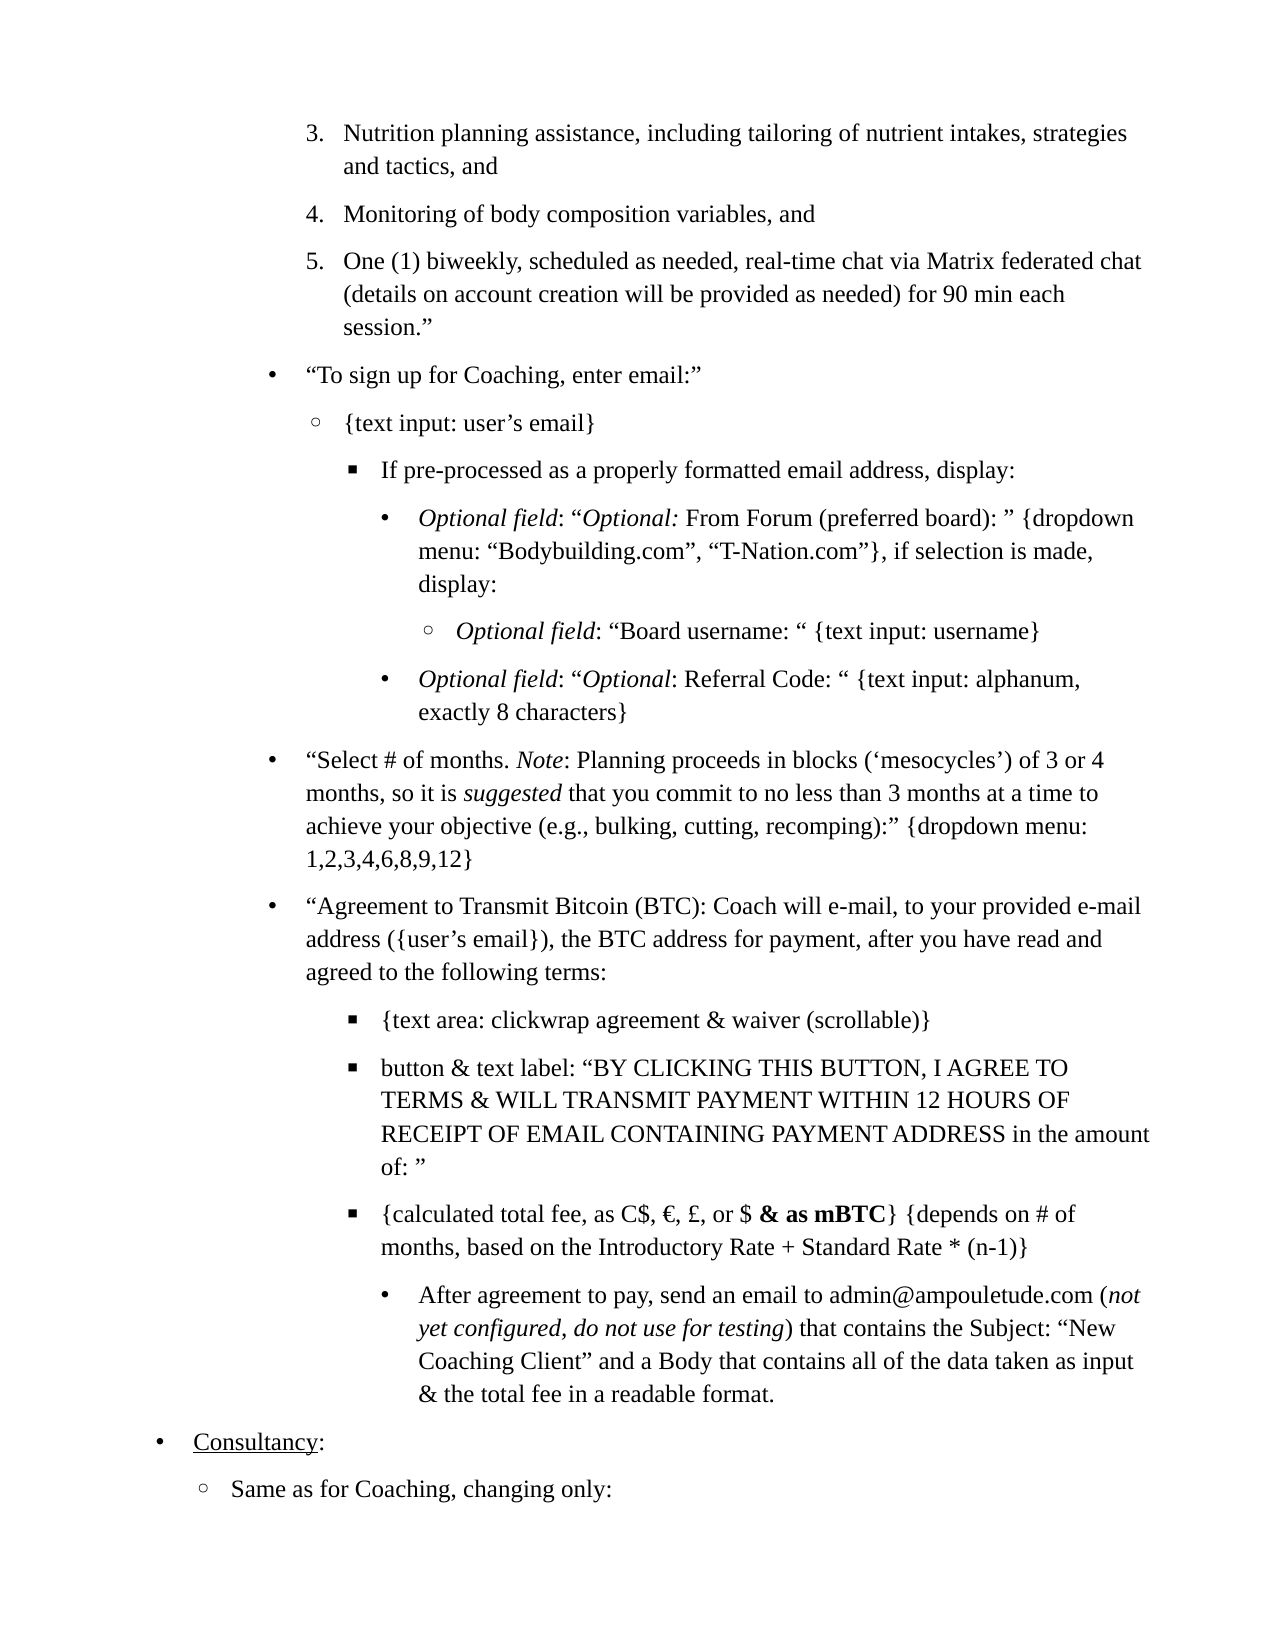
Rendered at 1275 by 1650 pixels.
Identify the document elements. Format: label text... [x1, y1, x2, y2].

list {text area: clickwrap agreement & waiver (scrollable)} [343, 1005, 1157, 1034]
list “Agreement to Transmit Bitcoin (BTC): Coach will e-mail, to your provided e-mail address ({user’s email}), the BTC address for payment, after you have read and agreed to the following terms: [268, 891, 1157, 986]
list Consultancy: [156, 1427, 1157, 1455]
list “Select # of months. Note: Planning proceeds in blocks (‘mesocycles’) of 3 or 4 months, so it is suggested that you commit to no less than 3 months at a time to achieve your objective (e.g., bulking, cutting, recomping):” {dropdown menu: 1,2,3,4,6,8,9,12} [268, 745, 1157, 872]
list {calculated total fee, as C$, €, £, or $ & as mBTC} {depends on # of months, based on the Introductory Rate + Standard Rate * (n-1)} [343, 1199, 1157, 1261]
list Optional field: “Optional: From Forum (preferred board): ” {dropdown menu: “Bodybuilding.com”, “T-Nation.com”}, if selection is made, display: [381, 503, 1157, 598]
list Nutrition planning assistance, including tailoring of nutrient intakes, strategies and tactics, and [306, 118, 1157, 180]
list One (1) biweekly, scheduled as needed, real-time chat via Matrix federated chat (details on account creation will be provided as needed) for 90 min each session.” [306, 246, 1157, 341]
list “To sign up for Coaching, enter email:” [268, 360, 1157, 389]
list After agreement to pay, send an email to admin@ampouletude.com (not yet configured, do not use for testing) that contains the Subject: “New Coaching Client” and a Body that contains all of the data taken as input & the total fee in a readable format. [381, 1280, 1157, 1408]
list Optional field: “Board username: “ {text input: username} [418, 616, 1157, 645]
list button & text label: “BY CLICKING THIS BUTTON, I AGREE TO TERMS & WILL TRANSMIT PAYMENT WITHIN 12 HOURS OF RECEIPT OF EMAIL CONTAINING PAYMENT ADDRESS in the amount of: ” [343, 1053, 1157, 1180]
list Same as for Coaching, changing only: [193, 1474, 1157, 1503]
list Monitoring of body composition variables, and [306, 199, 1157, 227]
list {text input: user’s email} [306, 408, 1157, 436]
list If pre-processed as a properly formatted email address, display: [343, 455, 1157, 484]
list Optional field: “Optional: Referral Code: “ {text input: alphanum, exactly 8 characters} [381, 664, 1157, 726]
